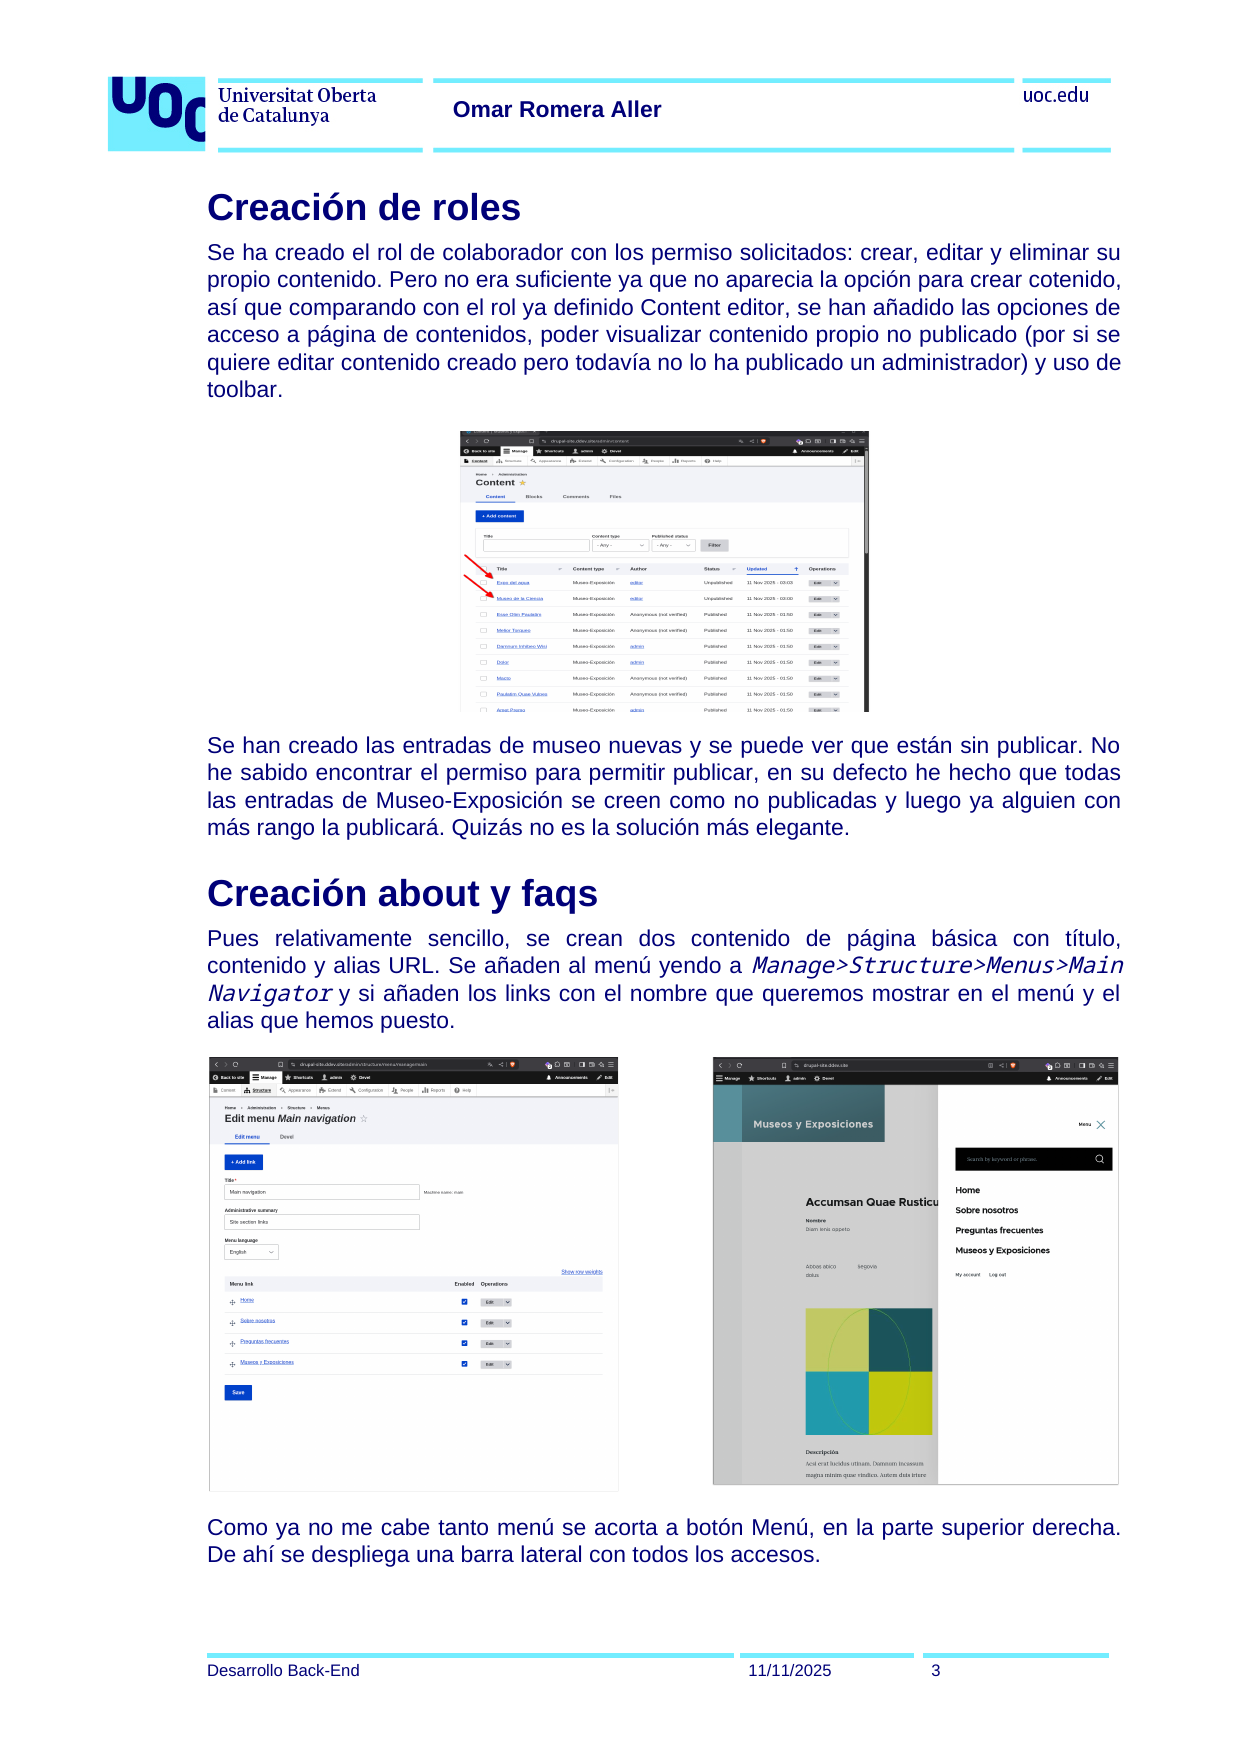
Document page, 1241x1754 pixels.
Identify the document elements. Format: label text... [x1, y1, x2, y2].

subtitle Creación about y faqs [207, 871, 1122, 916]
picture [107, 76, 1111, 153]
picture [457, 431, 872, 712]
text Pues relativamente sencillo, se crean dos contenido de página básica con título, contenido y alias URL. Se añaden al menú yendo a Manage>Structure>Menus>Main Navigator y si añaden los links con el nombre que queremos mostrar en el menú y el alias que hemos puesto. [207, 924, 1122, 1034]
picture [206, 1057, 621, 1494]
text Se han creado las entradas de museo nuevas y se puede ver que están sin publicar. No he sabido encontrar el permiso para permitir publicar, en su defecto he hecho que todas las entradas de Museo-Exposición se creen como no publicadas y luego ya alguien con más rango la publicará. Quizás no es la solución más elegante. [207, 405, 1122, 841]
picture [708, 1057, 1123, 1494]
text Se ha creado el rol de colaborador con los permiso solicitados: crear, editar y eliminar su propio contenido. Pero no era suficiente ya que no aparecia la opción para crear cotenido, así que comparando con el rol ya definido Content editor, se han añadido las opciones de acceso a página de contenidos, poder visualizar contenido propio no publicado (por si se quiere editar contenido creado pero todavía no lo ha publicado un administrador) y uso de toolbar. [207, 238, 1122, 403]
text Como ya no me cabe tanto menú se acorta a botón Menú, en la parte superior derecha. De ahí se despliega una barra lateral con todos los accesos. [207, 1036, 1122, 1568]
subtitle Creación de roles [207, 185, 1122, 230]
